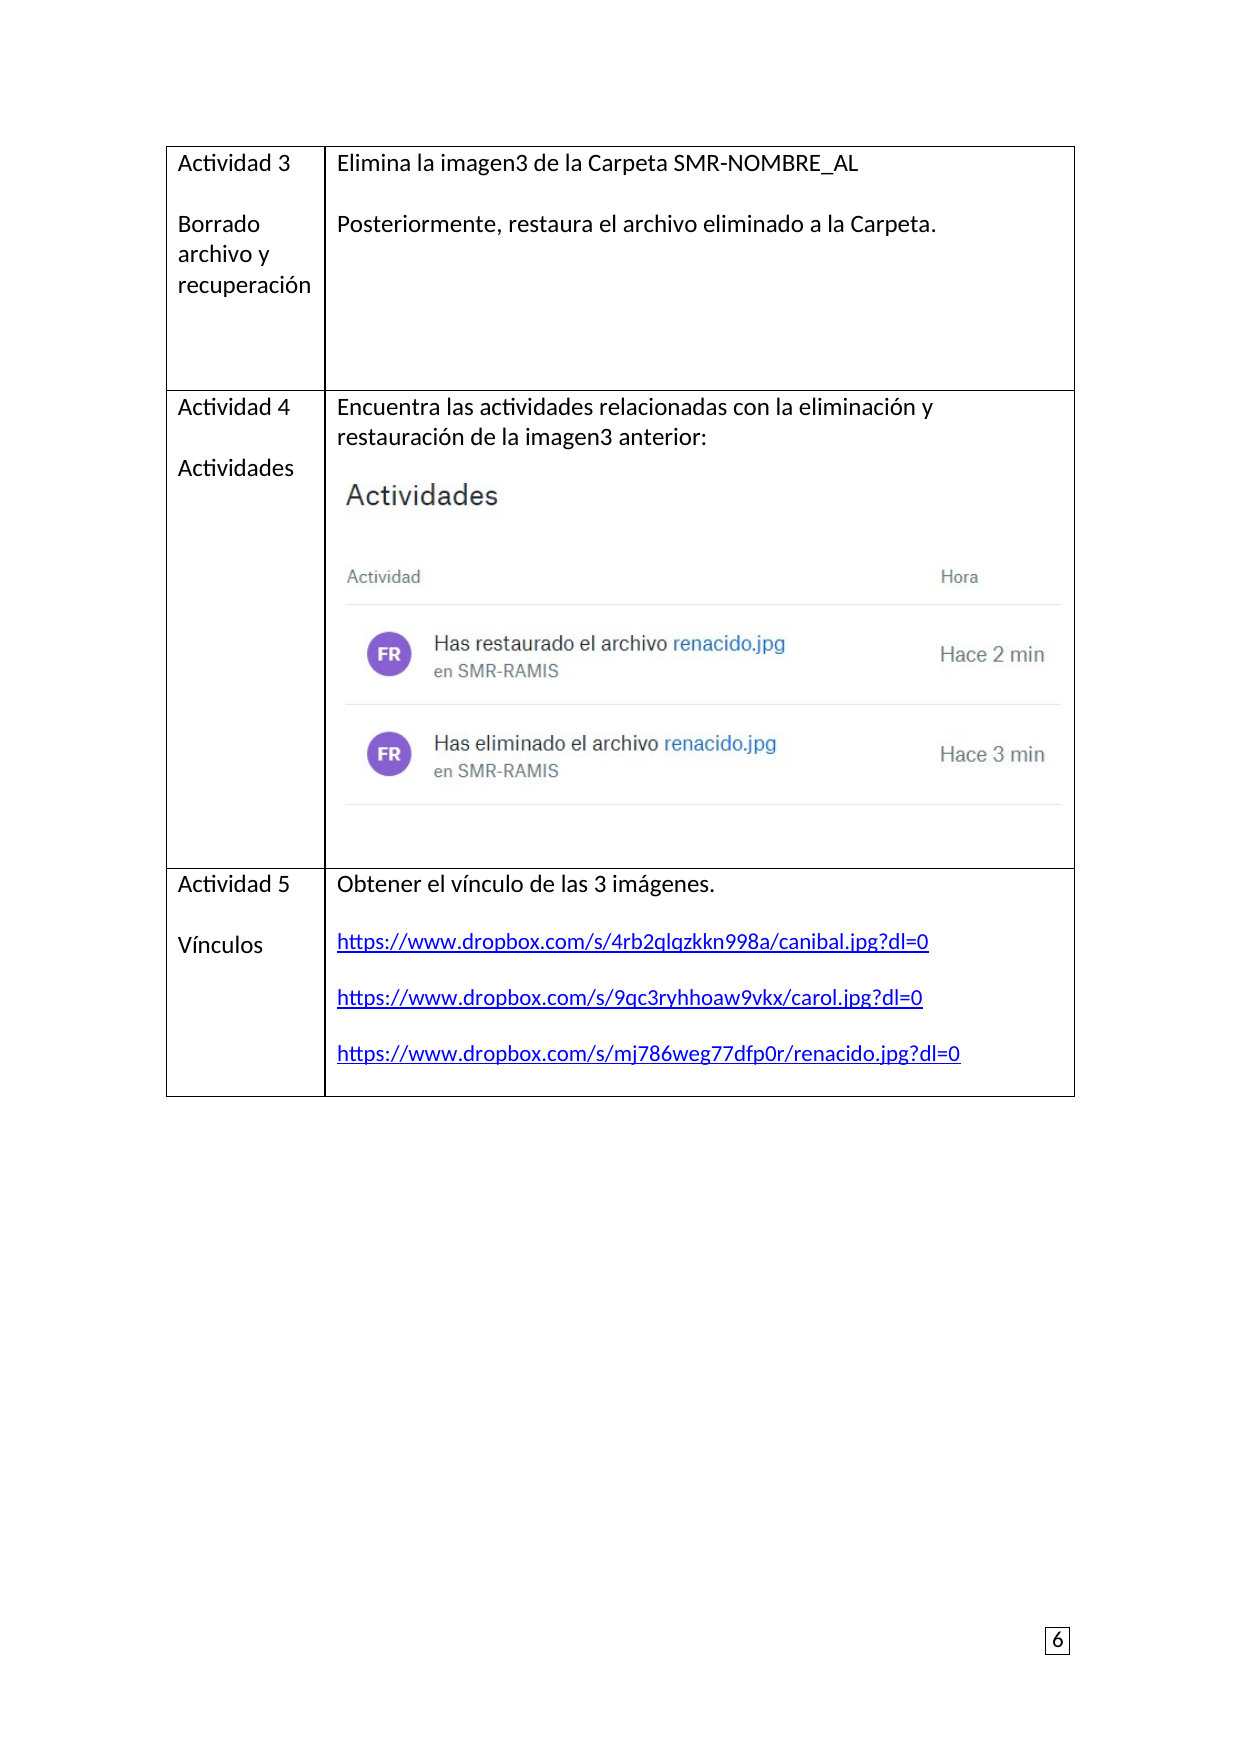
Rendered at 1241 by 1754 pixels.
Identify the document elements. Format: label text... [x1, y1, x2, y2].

table_cell Encuentra las actividades relacionadas con la eliminación y restauración de la imagen3 anterior: [326, 391, 1074, 867]
table_header Actividad 3 Borrado archivo y recuperación [167, 147, 324, 390]
table_cell Actividad 5 Vínculos [167, 869, 324, 1096]
table_cell Obtener el vínculo de las 3 imágenes. https://www.dropbox.com/s/4rb2qlqzkkn998a/canibal.jpg?dl=0 https://www.dropbox.com/s/9qc3ryhhoaw9vkx/carol.jpg?dl=0 https://www.dropbox.com/s/mj786weg77dfp0r/renacido.jpg?dl=0 [326, 869, 1074, 1096]
table_header Elimina la imagen3 de la Carpeta SMR-NOMBRE_AL Posteriormente, restaura el archivo eliminado a la Carpeta. [326, 147, 1074, 390]
table_cell Actividad 4 Actividades [167, 391, 324, 867]
picture [345, 483, 1061, 805]
